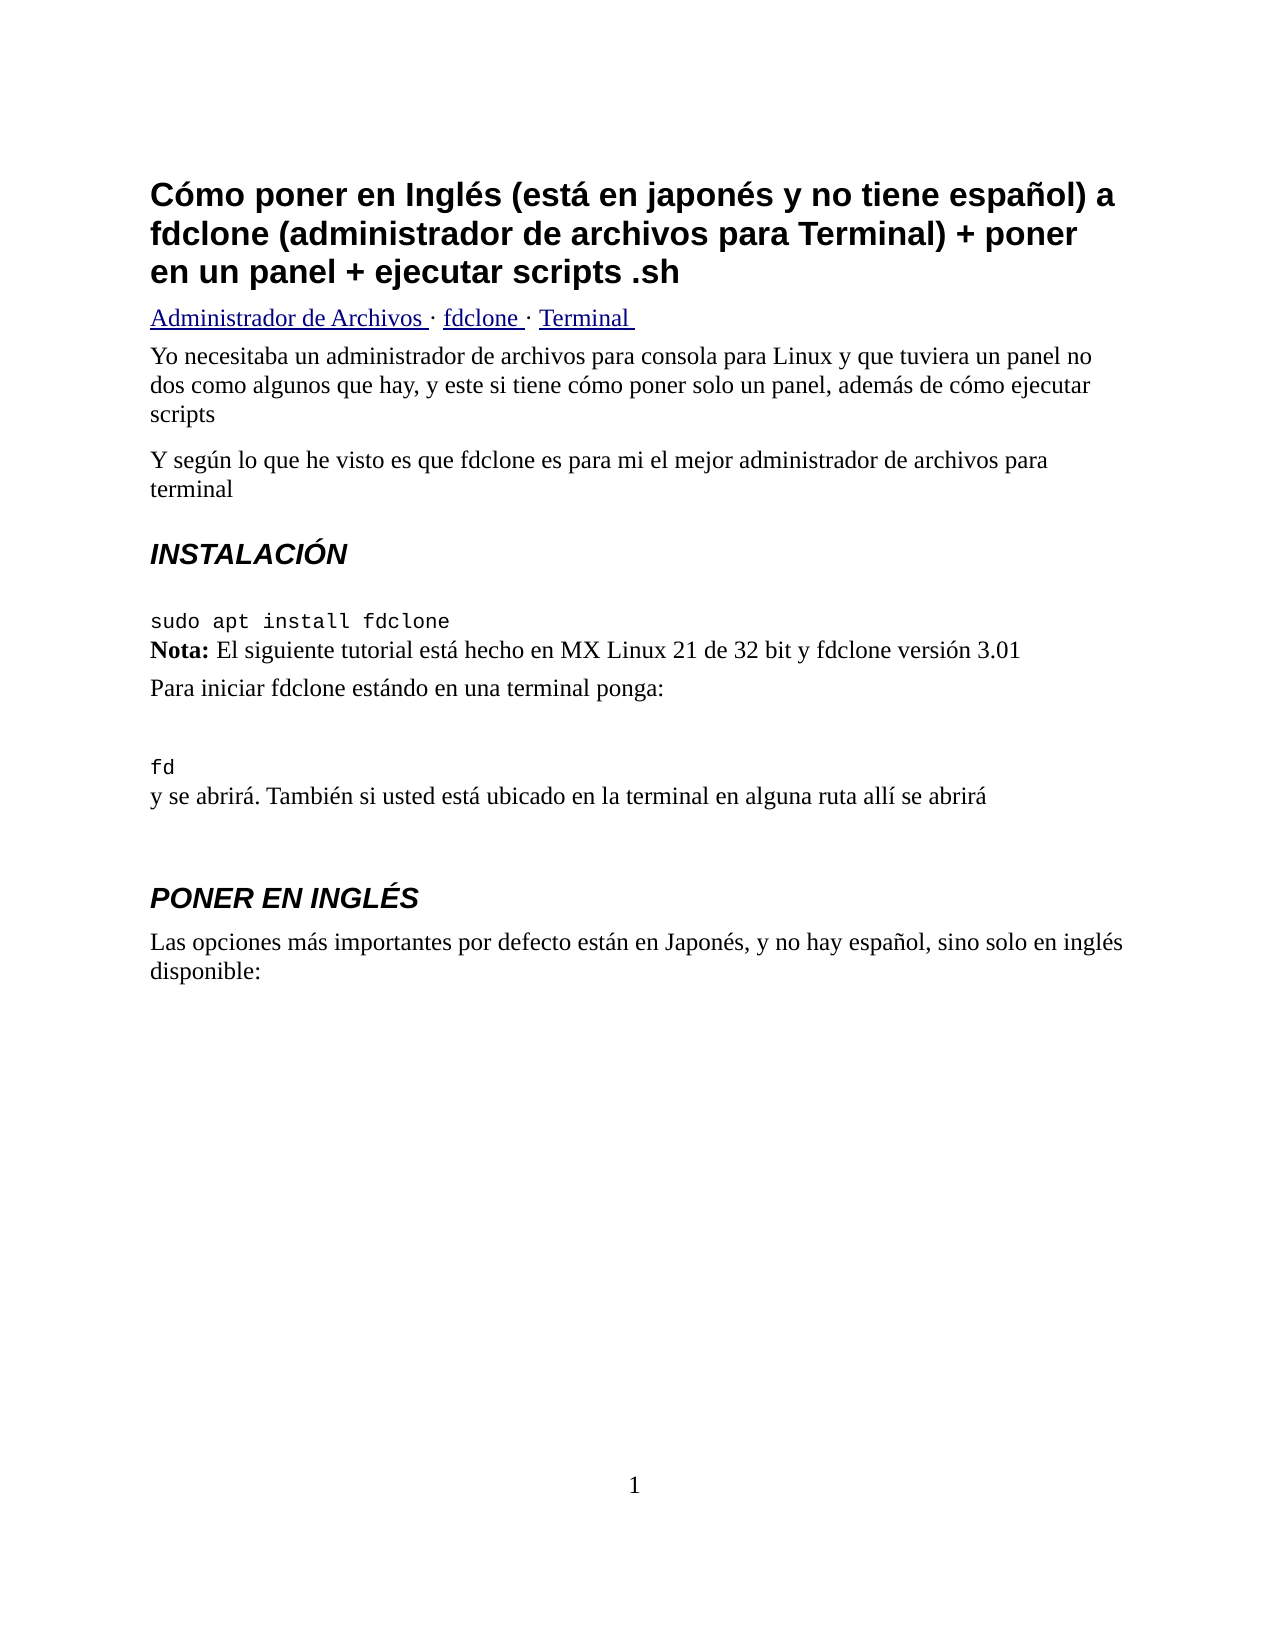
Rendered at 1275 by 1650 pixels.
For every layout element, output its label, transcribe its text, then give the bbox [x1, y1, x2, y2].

text fd [150, 757, 1125, 781]
text y se abrirá. También si usted está ubicado en la terminal en alguna ruta allí se abrirá [150, 781, 1125, 810]
subtitle Cómo poner en Inglés (está en japonés y no tiene español) a fdclone (administrador de archivos para Terminal) + poner en un panel + ejecutar scripts .sh [150, 175, 1125, 291]
subtitle PONER EN INGLÉS [150, 881, 1125, 915]
subtitle INSTALACIÓN [150, 537, 1125, 570]
text Nota: El siguiente tutorial está hecho en MX Linux 21 de 32 bit y fdclone versión 3.01 [150, 635, 1125, 664]
text Para iniciar fdclone estándo en una terminal ponga: [150, 673, 1125, 702]
text Yo necesitaba un administrador de archivos para consola para Linux y que tuviera un panel no dos como algunos que hay, y este si tiene cómo poner solo un panel, además de cómo ejecutar scripts [150, 341, 1125, 427]
text Las opciones más importantes por defecto están en Japonés, y no hay español, sino solo en inglés disponible: [150, 927, 1125, 985]
text Y según lo que he visto es que fdclone es para mi el mejor administrador de archivos para terminal [150, 445, 1125, 503]
text sudo apt install fdclone [150, 612, 1125, 635]
text Administrador de Archivos · fdclone · Terminal [150, 303, 1125, 332]
